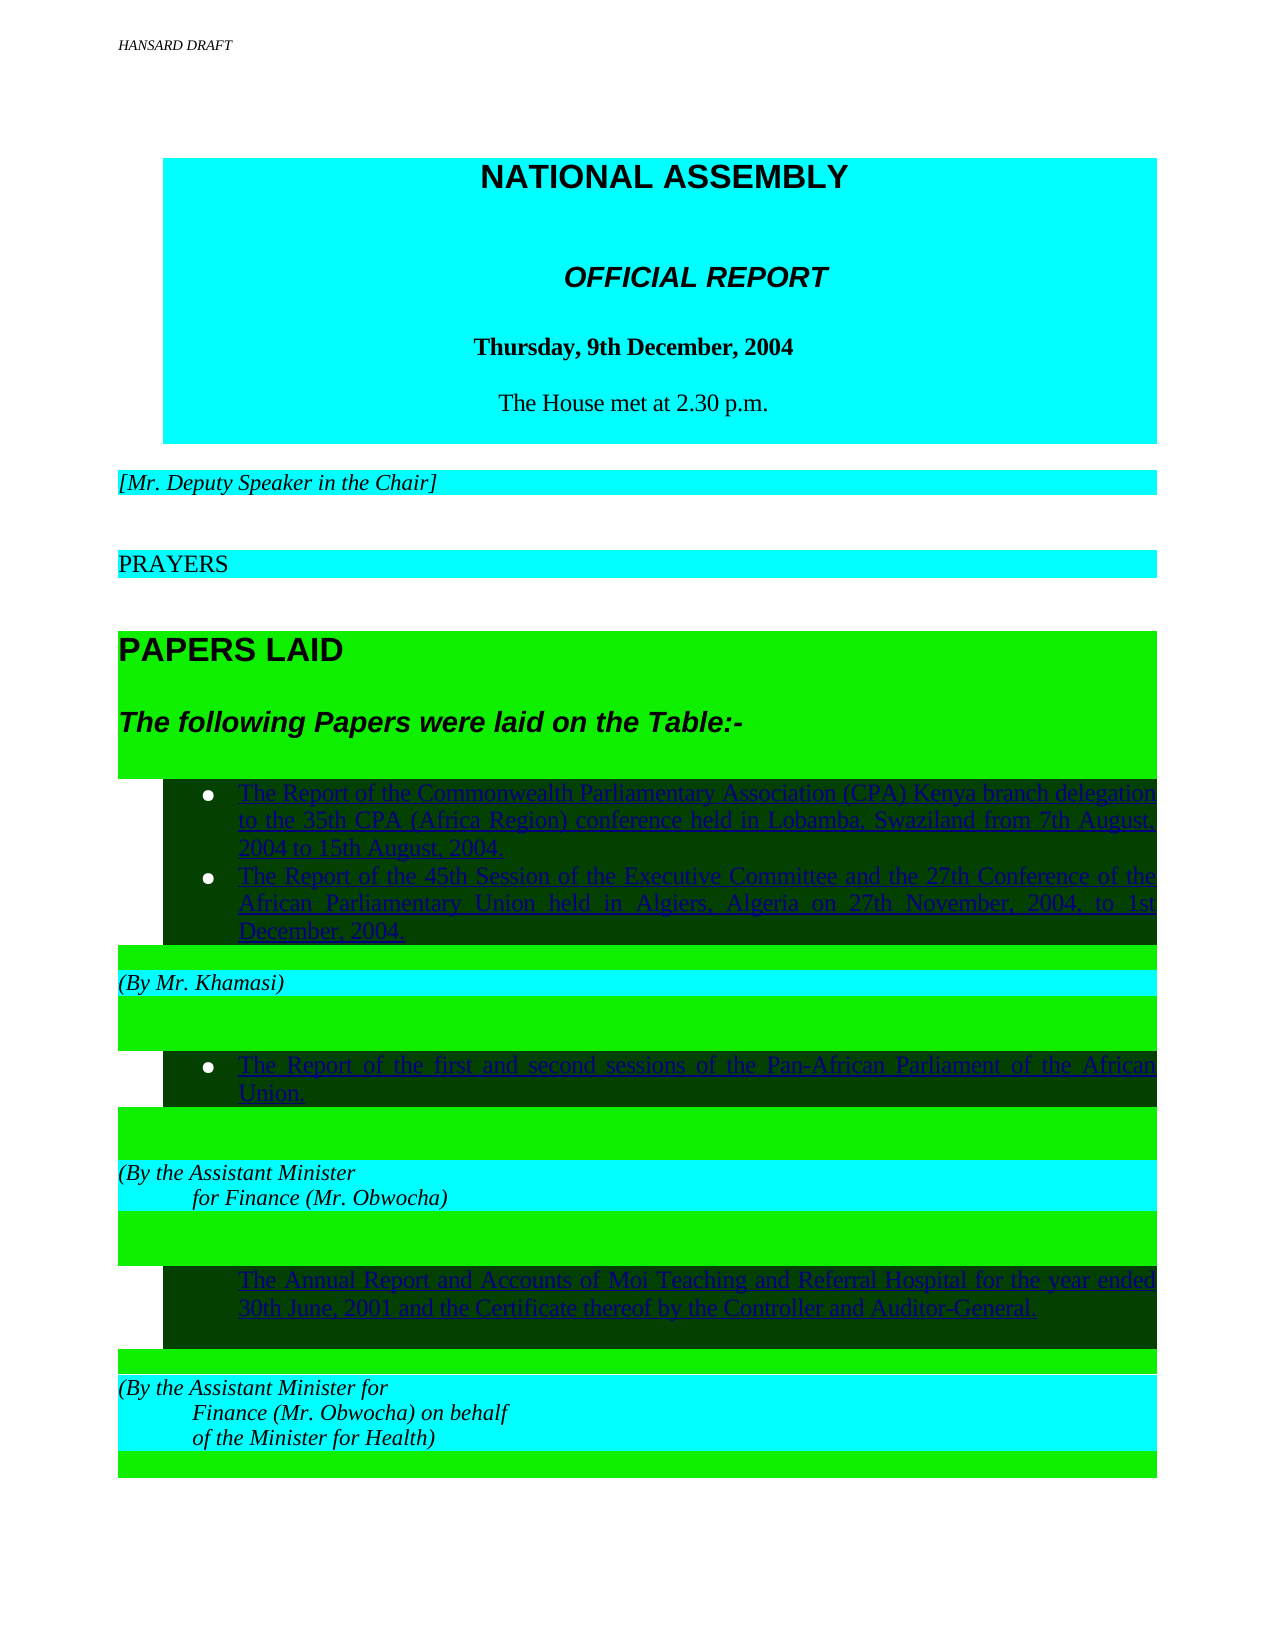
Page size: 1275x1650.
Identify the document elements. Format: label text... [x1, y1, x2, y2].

list The Report of the Commonwealth Parliamentary Association (CPA) Kenya branch delegation to the 35th CPA (Africa Region) conference held in Lobamba, Swaziland from 7th August, 2004 to 15th August, 2004. [201, 779, 1157, 862]
subtitle NATIONAL ASSEMBLY [163, 158, 1157, 195]
text [Mr. Deputy Speaker in the Chair] [118, 469, 1157, 495]
subtitle PAPERS LAID [118, 631, 1157, 668]
text The House met at 2.30 p.m. [163, 389, 1157, 416]
subtitle The following Papers were laid on the Table:- [118, 706, 1157, 738]
text of the Minister for Health) [118, 1425, 1157, 1451]
list The Report of the 45th Session of the Executive Committee and the 27th Conference of the African Parliamentary Union held in Algiers, Algeria on 27th November, 2004, to 1st December, 2004. [201, 862, 1157, 945]
text Finance (Mr. Obwocha) on behalf [118, 1400, 1157, 1425]
text (By the Assistant Minister [118, 1160, 1157, 1185]
text Thursday, 9th December, 2004 [163, 333, 1157, 361]
subtitle OFFICIAL REPORT [163, 261, 1157, 293]
list The Annual Report and Accounts of Moi Teaching and Referral Hospital for the year ended 30th June, 2001 and the Certificate thereof by the Controller and Auditor-General. [201, 1266, 1157, 1321]
text (By Mr. Khamasi) [118, 970, 1157, 996]
list The Report of the first and second sessions of the Pan-African Parliament of the African Union. [201, 1051, 1157, 1107]
text for Finance (Mr. Obwocha) [118, 1185, 1157, 1211]
text (By the Assistant Minister for [118, 1374, 1157, 1400]
text PRAYERS [118, 550, 1157, 578]
